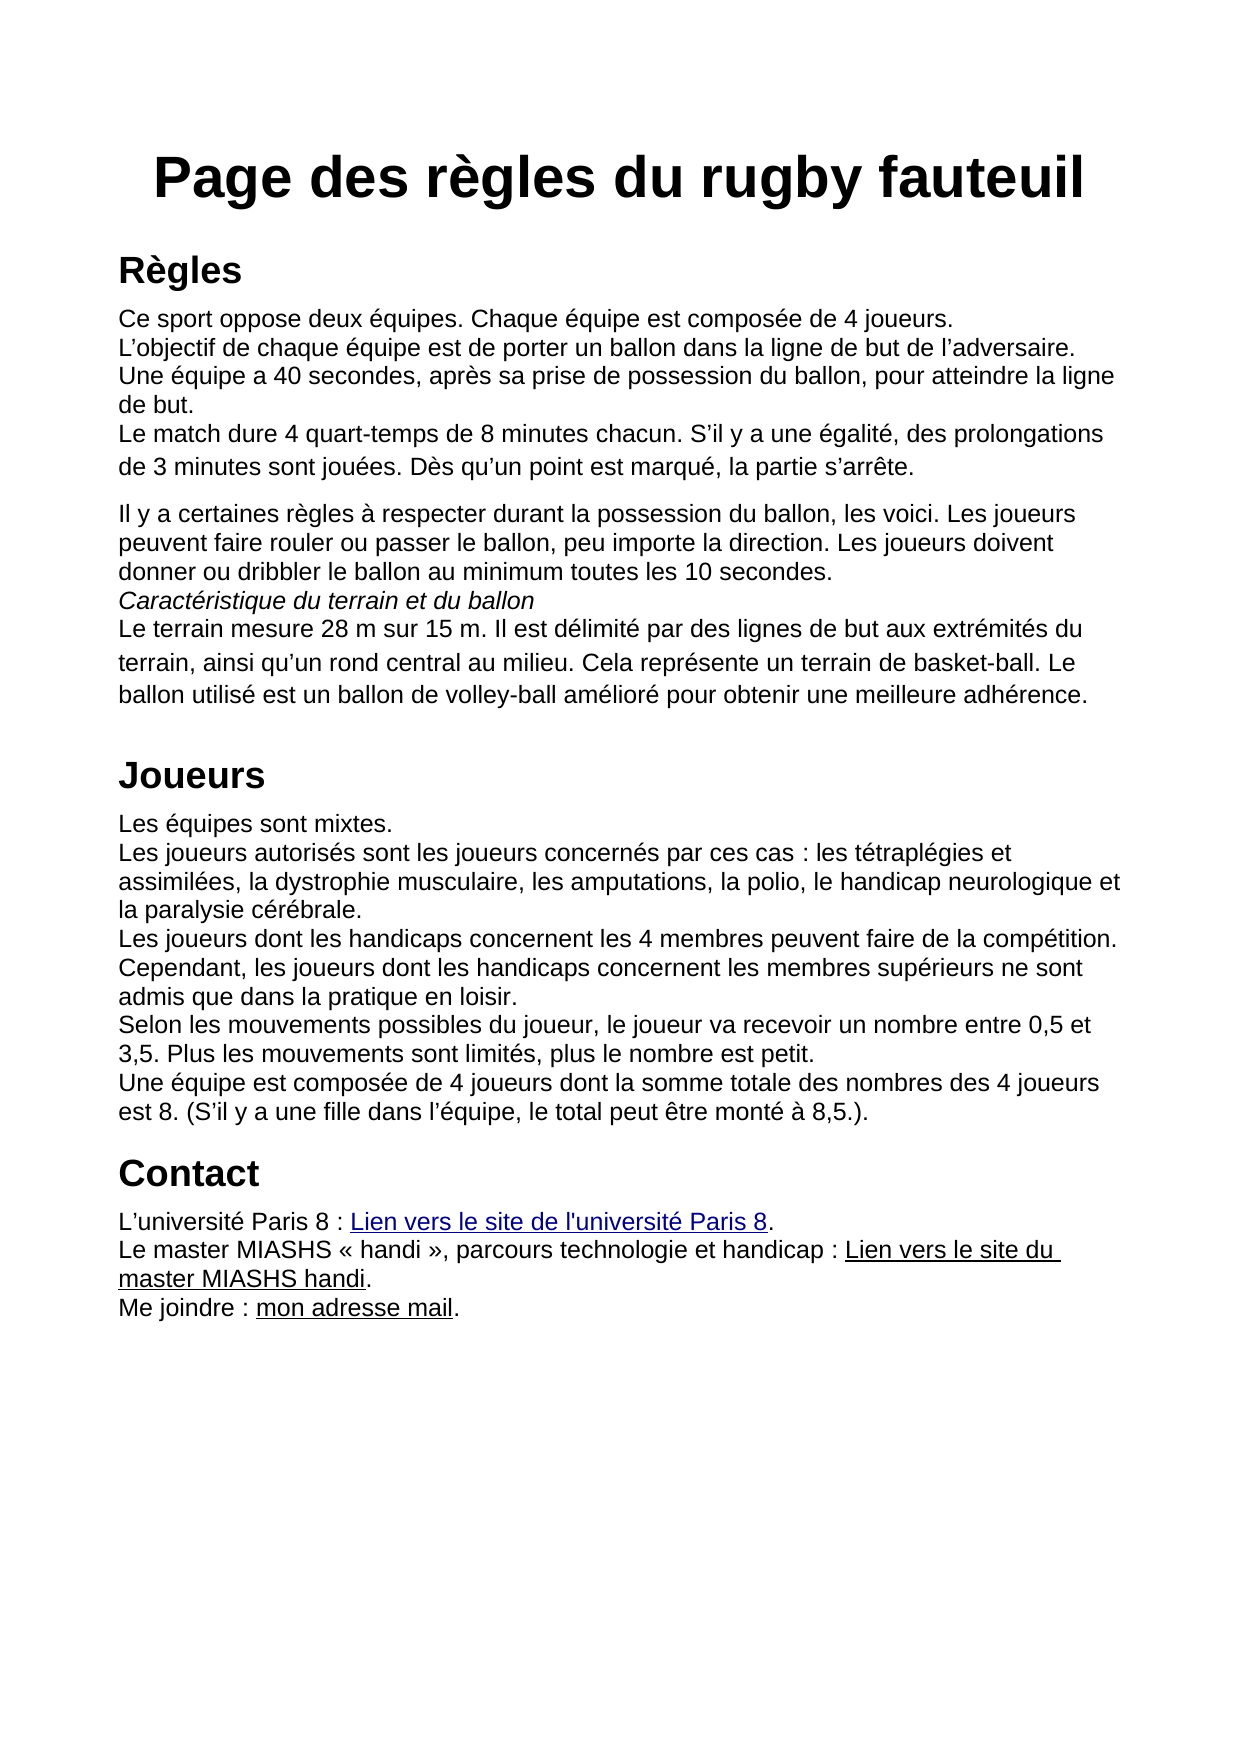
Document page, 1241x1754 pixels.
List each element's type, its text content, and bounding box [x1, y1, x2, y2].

subtitle Règles [118, 248, 1122, 291]
text Me joindre : mon adresse mail. [118, 1293, 1122, 1322]
text Le master MIASHS « handi », parcours technologie et handicap : Lien vers le site du master MIASHS handi. [118, 1235, 1122, 1293]
subtitle Contact [118, 1151, 1122, 1194]
subtitle Joueurs [118, 753, 1122, 797]
text L’université Paris 8 : Lien vers le site de l'université Paris 8. [118, 1207, 1122, 1235]
text Le terrain mesure 28 m sur 15 m. Il est délimité par des lignes de but aux extrémités du terrain, ainsi qu’un rond central au milieu. Cela représente un terrain de basket-ball. Le ballon utilisé est un ballon de volley-ball amélioré pour obtenir une meilleure adhérence. [118, 614, 1122, 709]
text Une équipe a 40 secondes, après sa prise de possession du ballon, pour atteindre la ligne de but. [118, 361, 1122, 419]
title Page des règles du rugby fauteuil [118, 143, 1122, 210]
text Caractéristique du terrain et du ballon [118, 586, 1122, 614]
text L’objectif de chaque équipe est de porter un ballon dans la ligne de but de l’adversaire. [118, 333, 1122, 361]
text Les joueurs dont les handicaps concernent les 4 membres peuvent faire de la compétition. Cependant, les joueurs dont les handicaps concernent les membres supérieurs ne sont admis que dans la pratique en loisir. [118, 924, 1122, 1011]
text Les équipes sont mixtes. [118, 809, 1122, 838]
text Il y a certaines règles à respecter durant la possession du ballon, les voici. Les joueurs peuvent faire rouler ou passer le ballon, peu importe la direction. Les joueurs doivent donner ou dribbler le ballon au minimum toutes les 10 secondes. [118, 499, 1122, 586]
text Ce sport oppose deux équipes. Chaque équipe est composée de 4 joueurs. [118, 304, 1122, 333]
text Les joueurs autorisés sont les joueurs concernés par ces cas : les tétraplégies et assimilées, la dystrophie musculaire, les amputations, la polio, le handicap neurologique et la paralysie cérébrale. [118, 838, 1122, 924]
text Une équipe est composée de 4 joueurs dont la somme totale des nombres des 4 joueurs est 8. (S’il y a une fille dans l’équipe, le total peut être monté à 8,5.). [118, 1068, 1122, 1126]
text Selon les mouvements possibles du joueur, le joueur va recevoir un nombre entre 0,5 et 3,5. Plus les mouvements sont limités, plus le nombre est petit. [118, 1011, 1122, 1068]
text Le match dure 4 quart-temps de 8 minutes chacun. S’il y a une égalité, des prolongations de 3 minutes sont jouées. Dès qu’un point est marqué, la partie s’arrête. [118, 419, 1122, 481]
